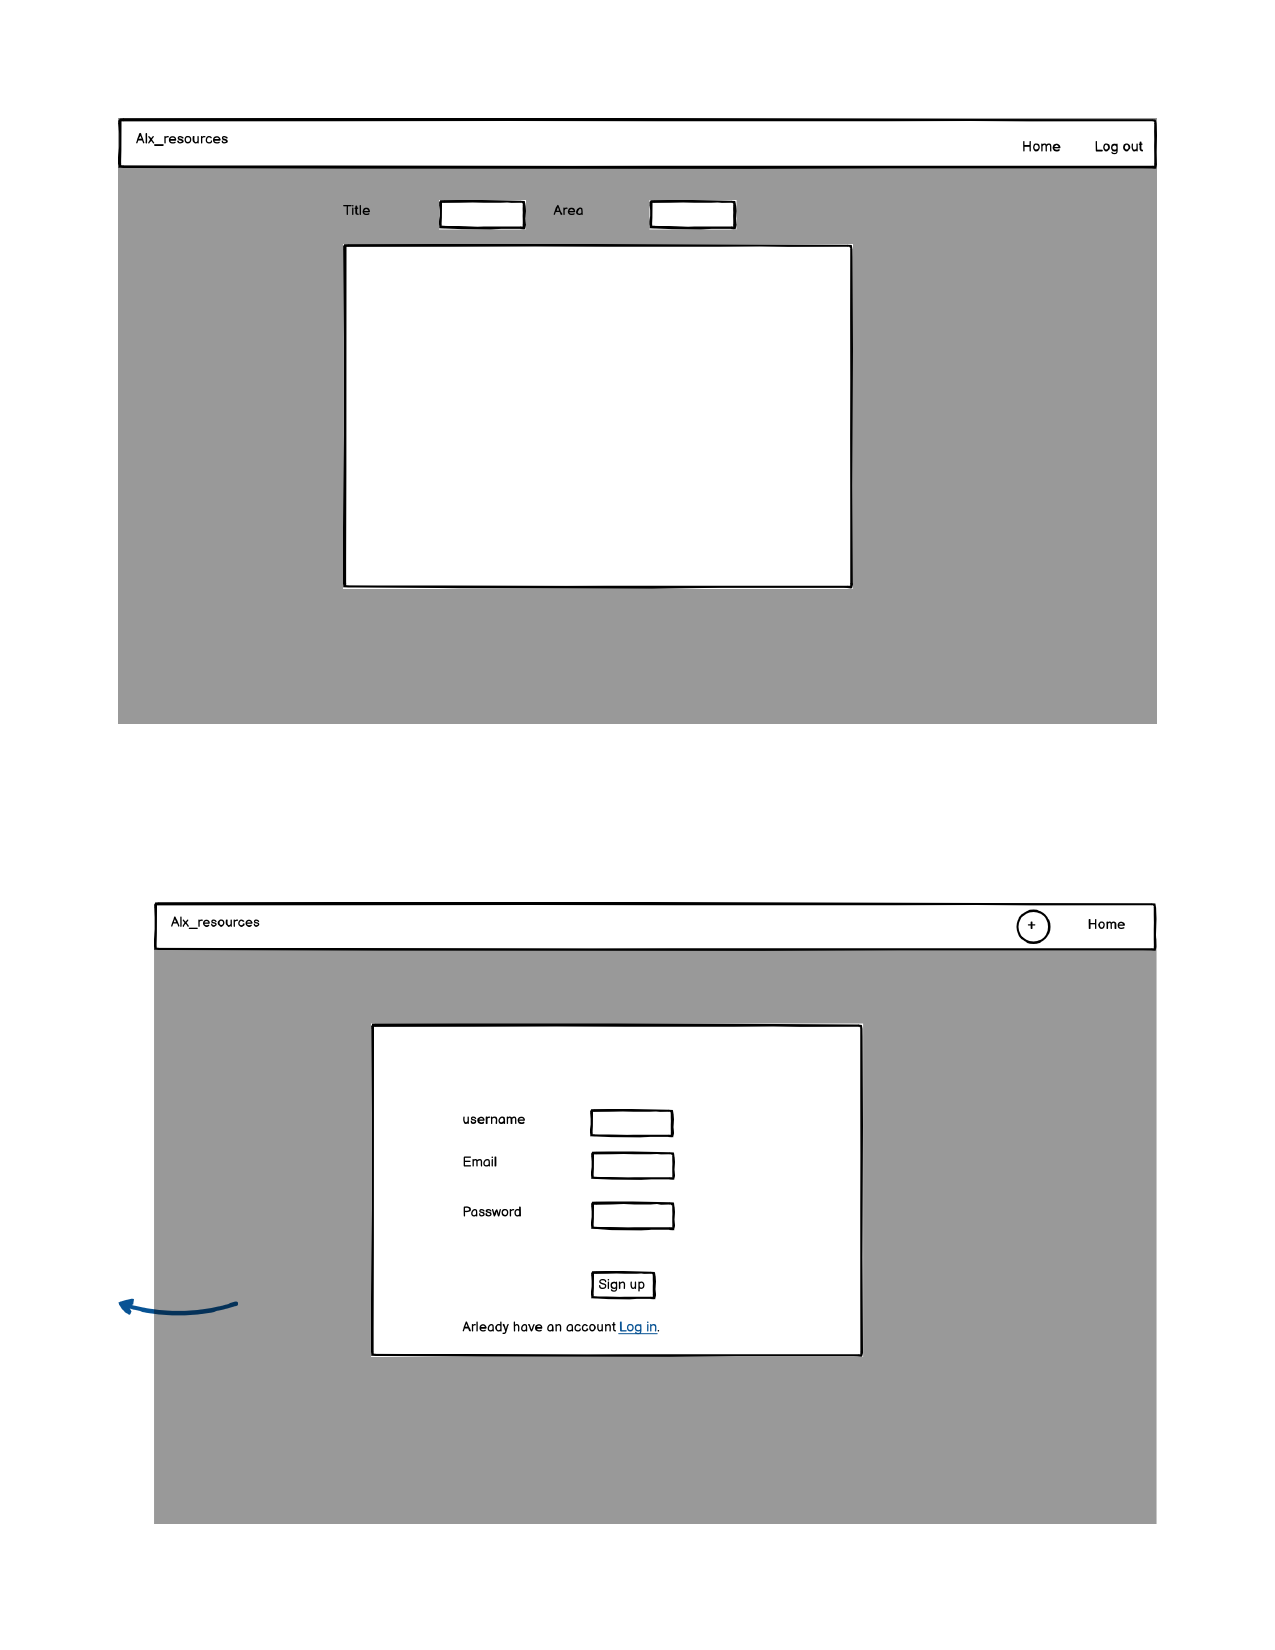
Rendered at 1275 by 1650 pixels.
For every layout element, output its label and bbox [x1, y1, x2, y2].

picture [118, 118, 1157, 724]
picture [118, 902, 1157, 1524]
